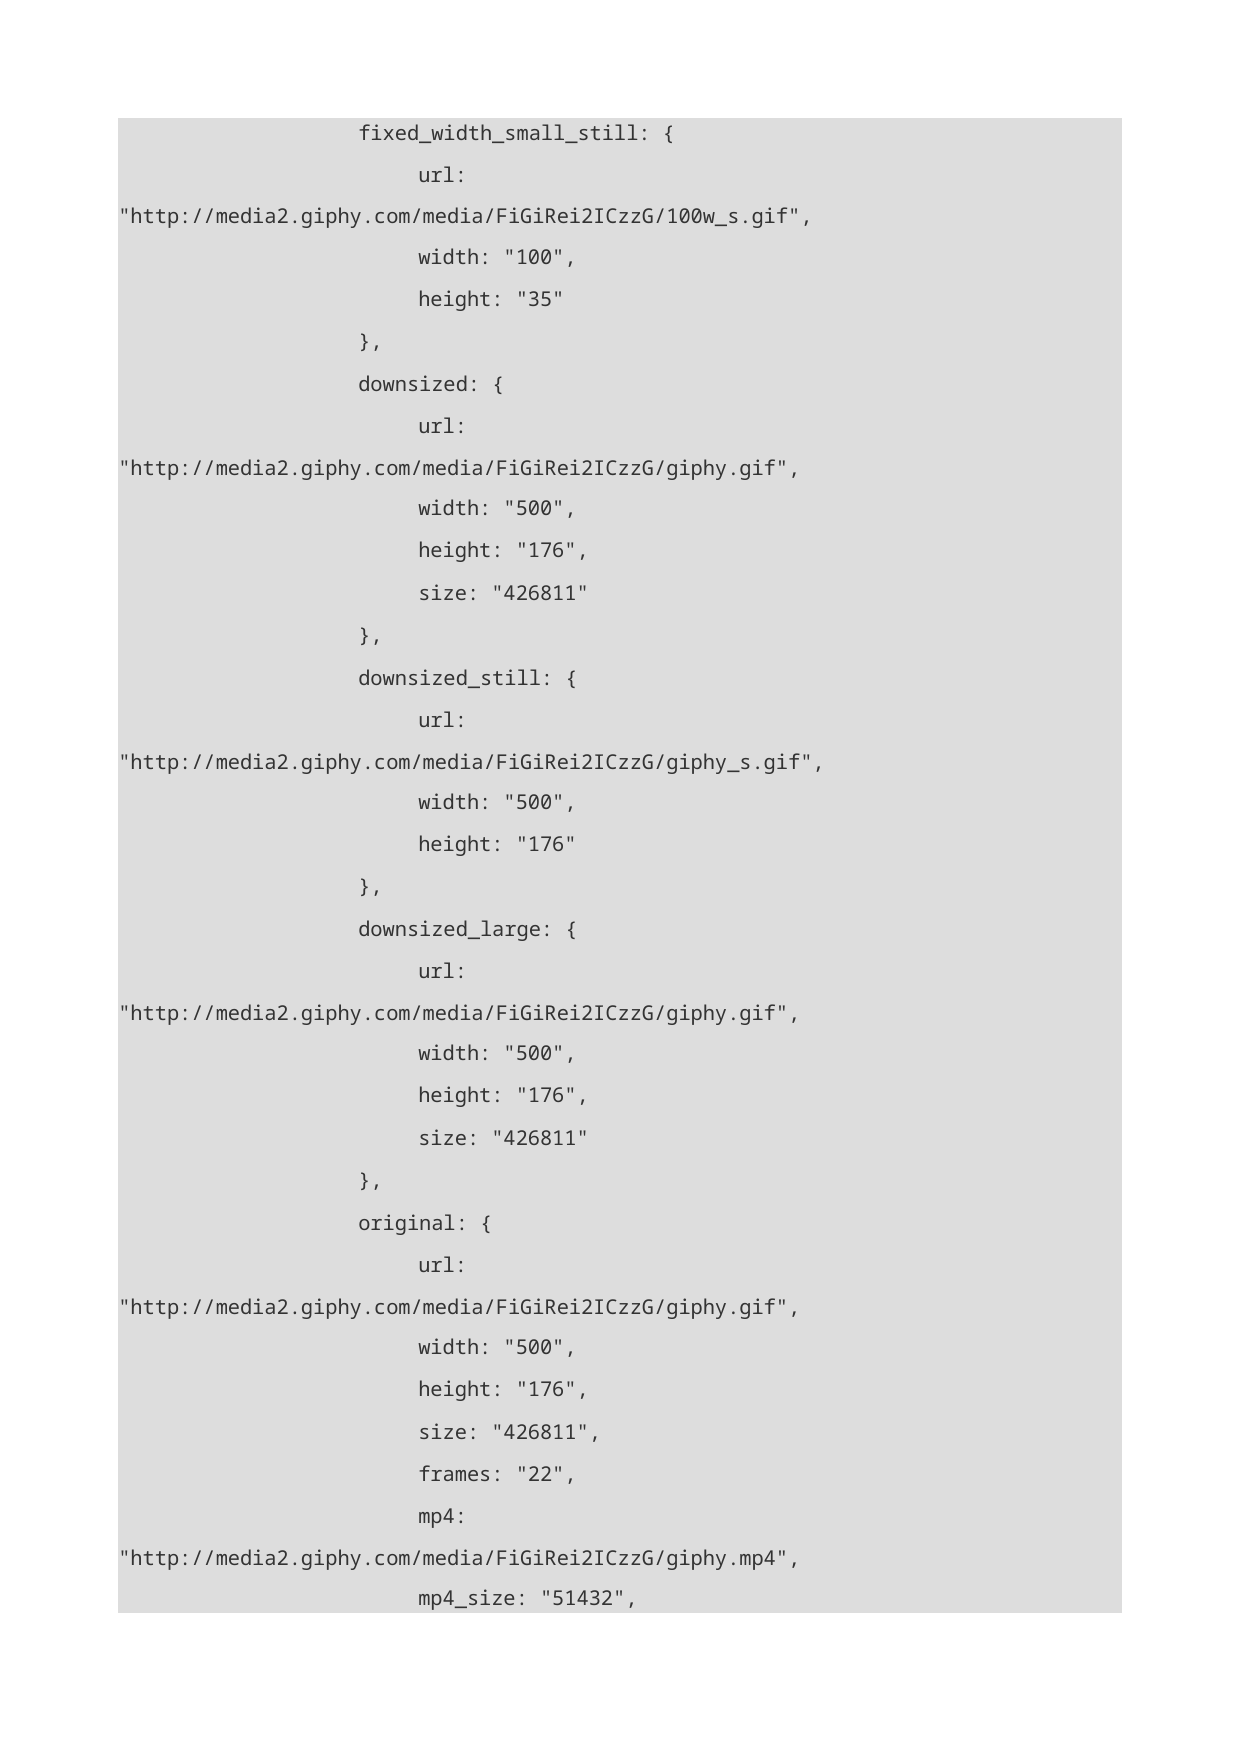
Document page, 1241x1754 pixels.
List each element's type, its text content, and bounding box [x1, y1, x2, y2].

text url: "http://media2.giphy.com/media/FiGiRei2ICzzG/giphy_s.gif", [118, 706, 1122, 775]
text downsized_large: { [118, 914, 1122, 944]
text original: { [118, 1208, 1122, 1238]
text url: "http://media2.giphy.com/media/FiGiRei2ICzzG/giphy.gif", [118, 957, 1122, 1026]
text fixed_width_small_still: { [118, 118, 1122, 147]
text }, [118, 1166, 1122, 1195]
text downsized: { [118, 369, 1122, 399]
text width: "500", [118, 787, 1122, 817]
text downsized_still: { [118, 663, 1122, 692]
text width: "100", [118, 242, 1122, 272]
text mp4_size: "51432", [118, 1584, 1122, 1613]
text }, [118, 872, 1122, 901]
text width: "500", [118, 494, 1122, 523]
text url: "http://media2.giphy.com/media/FiGiRei2ICzzG/giphy.gif", [118, 1251, 1122, 1320]
text size: "426811" [118, 1123, 1122, 1153]
text url: "http://media2.giphy.com/media/FiGiRei2ICzzG/giphy.gif", [118, 412, 1122, 481]
text width: "500", [118, 1332, 1122, 1362]
text width: "500", [118, 1039, 1122, 1068]
text height: "176", [118, 536, 1122, 565]
text size: "426811", [118, 1417, 1122, 1447]
text frames: "22", [118, 1460, 1122, 1489]
text height: "176", [118, 1375, 1122, 1404]
text height: "176" [118, 830, 1122, 859]
text mp4: "http://media2.giphy.com/media/FiGiRei2ICzzG/giphy.mp4", [118, 1502, 1122, 1571]
text height: "176", [118, 1081, 1122, 1110]
text size: "426811" [118, 578, 1122, 608]
text height: "35" [118, 285, 1122, 314]
text }, [118, 327, 1122, 356]
text }, [118, 621, 1122, 650]
text url: "http://media2.giphy.com/media/FiGiRei2ICzzG/100w_s.gif", [118, 161, 1122, 230]
